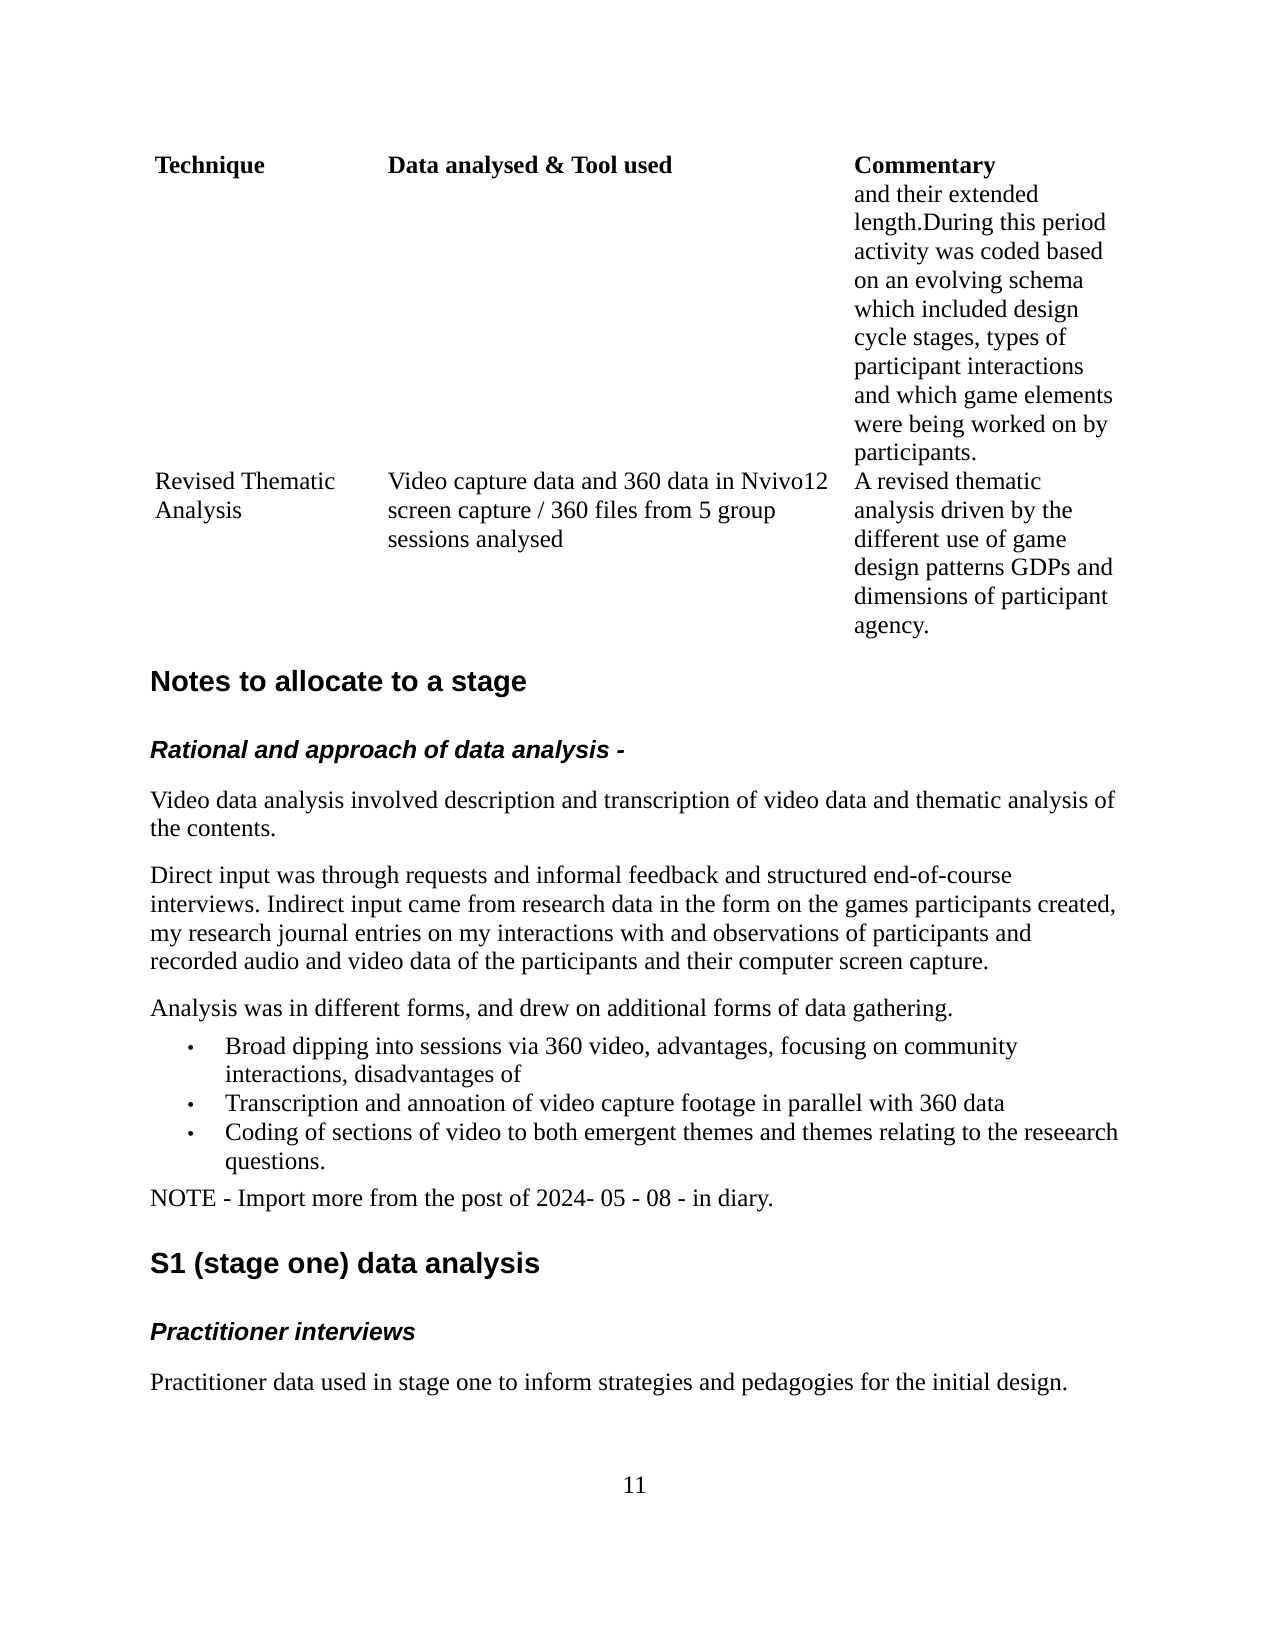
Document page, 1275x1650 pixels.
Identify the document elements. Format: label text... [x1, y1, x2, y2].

table_header Commentary [849, 150, 1125, 179]
list Transcription and annoation of video capture footage in parallel with 360 data [187, 1088, 1125, 1117]
table_cell [150, 179, 383, 466]
table_header Technique [150, 150, 383, 179]
text Direct input was through requests and informal feedback and structured end-of-course interviews. Indirect input came from research data in the form on the games participants created, my research journal entries on my interactions with and observations of participants and recorded audio and video data of the participants and their computer screen capture. [150, 860, 1125, 975]
subtitle S1 (stage one) data analysis [150, 1246, 1125, 1280]
list Broad dipping into sessions via 360 video, advantages, focusing on community interactions, disadvantages of [187, 1031, 1125, 1088]
text Practitioner data used in stage one to inform strategies and pedagogies for the initial design. [150, 1367, 1125, 1396]
subtitle Practitioner interviews [150, 1317, 1125, 1346]
table_cell [383, 179, 849, 466]
list Coding of sections of video to both emergent themes and themes relating to the reseearch questions. [187, 1117, 1125, 1174]
table_cell Video capture data and 360 data in Nvivo12 screen capture / 360 files from 5 group sessions analysed [383, 466, 849, 639]
text Analysis was in different forms, and drew on additional forms of data gathering. [150, 993, 1125, 1022]
subtitle Notes to allocate to a stage [150, 664, 1125, 697]
table_header Data analysed & Tool used [383, 150, 849, 179]
table_cell and their extended length.During this period activity was coded based on an evolving schema which included design cycle stages, types of participant interactions and which game elements were being worked on by participants. [849, 179, 1125, 466]
table_cell A revised thematic analysis driven by the different use of game design patterns GDPs and dimensions of participant agency. [849, 466, 1125, 639]
text Video data analysis involved description and transcription of video data and thematic analysis of the contents. [150, 785, 1125, 842]
subtitle Rational and approach of data analysis - [150, 735, 1125, 763]
text NOTE - Import more from the post of 2024- 05 - 08 - in diary. [150, 1183, 1125, 1212]
table_cell Revised Thematic Analysis [150, 466, 383, 639]
